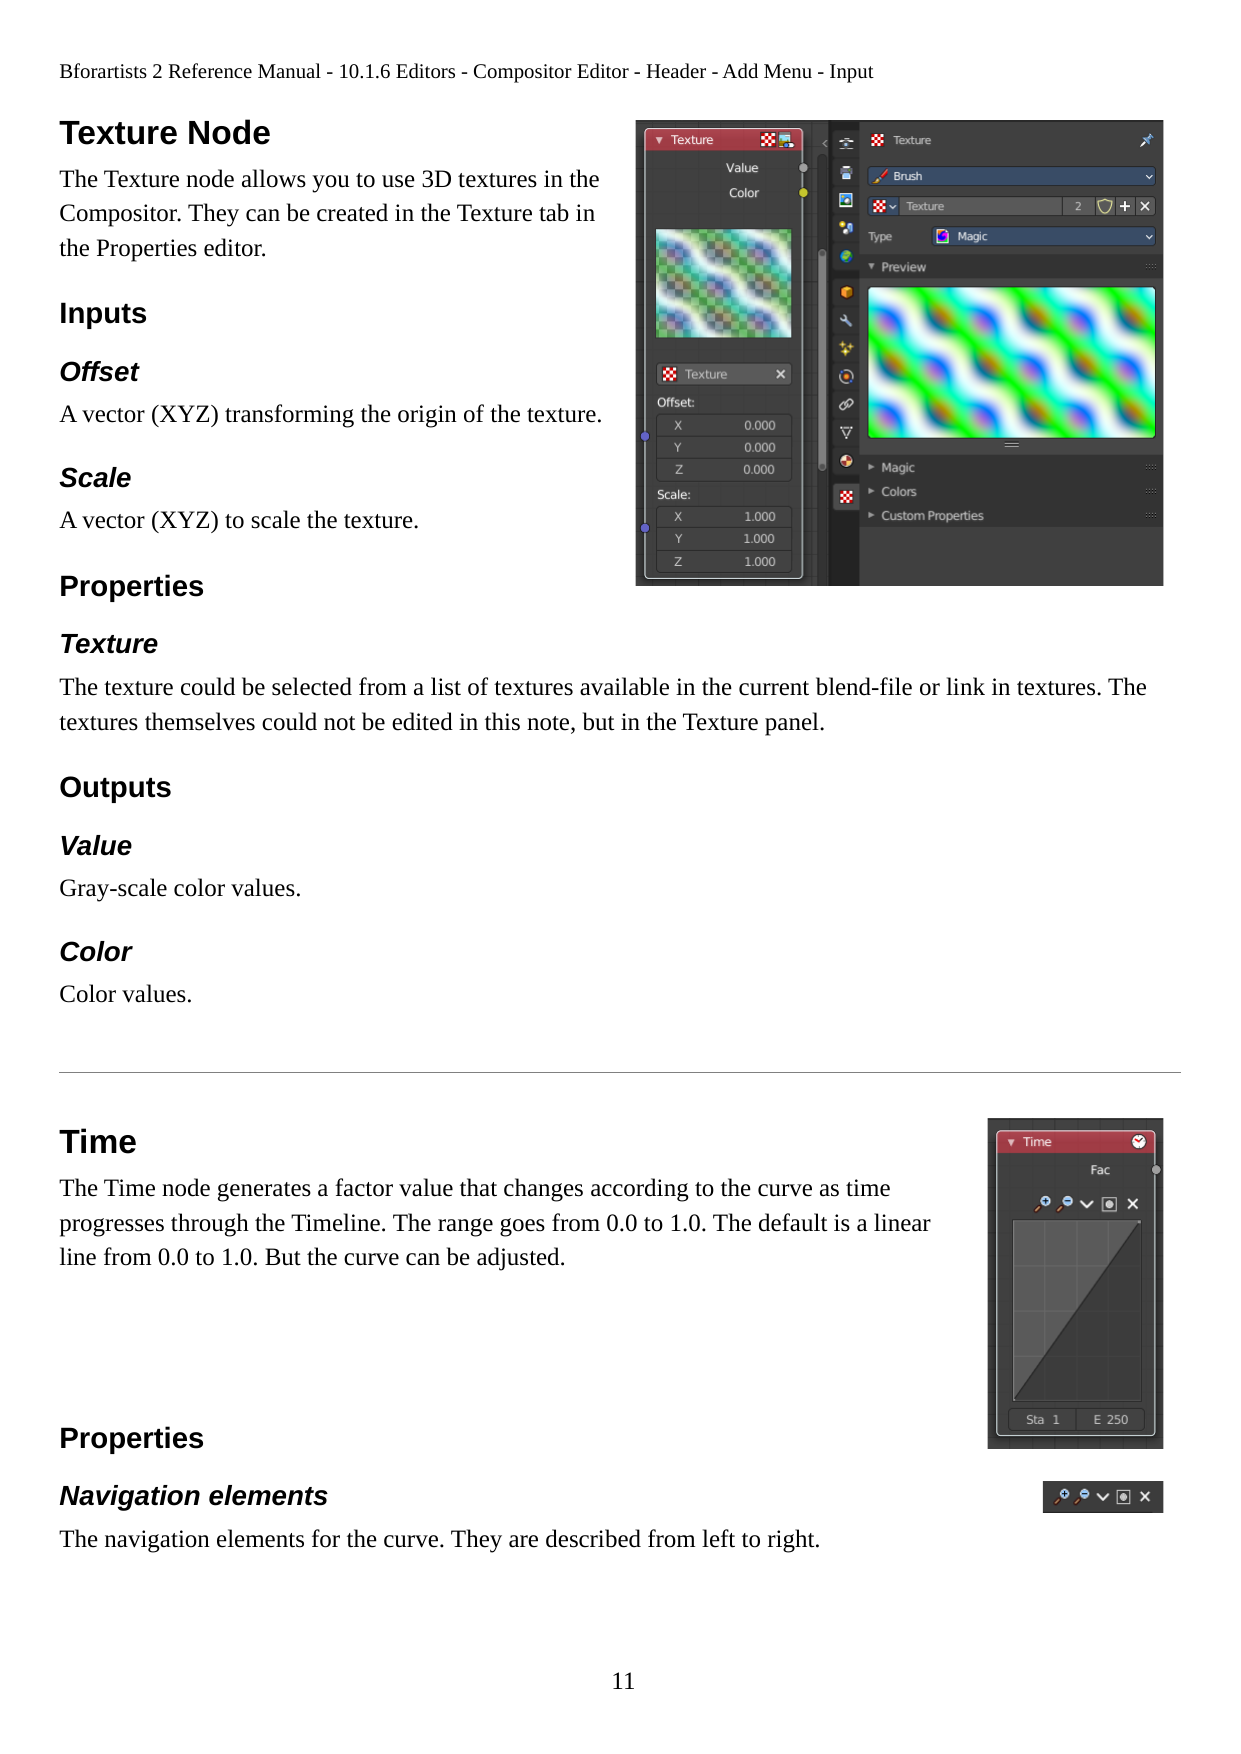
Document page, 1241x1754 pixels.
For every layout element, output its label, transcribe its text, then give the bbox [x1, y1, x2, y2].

picture [1042, 1481, 1164, 1513]
text A vector (XYZ) to scale the texture. [59, 505, 635, 534]
subtitle [1164, 1122, 1181, 1161]
text The Texture node allows you to use 3D textures in the Compositor. They can be created in the Texture tab in the Properties editor. [59, 164, 635, 261]
subtitle Properties [59, 1421, 1181, 1455]
text The Time node generates a factor value that changes according to the curve as time progresses through the Timeline. The range goes from 0.0 to 1.0. The default is a linear line from 0.0 to 1.0. But the curve can be adjusted. [59, 1173, 987, 1271]
text Color values. [59, 979, 1181, 1008]
subtitle [1164, 461, 1181, 493]
picture [635, 120, 1164, 586]
subtitle Value [59, 829, 1181, 861]
subtitle Color [59, 935, 1181, 967]
subtitle Time [59, 1122, 987, 1161]
subtitle Texture Node [59, 113, 1181, 151]
subtitle [1164, 355, 1181, 387]
subtitle [1164, 296, 1181, 330]
subtitle Properties [59, 569, 1181, 603]
subtitle Navigation elements [59, 1480, 1181, 1512]
text The navigation elements for the curve. They are described from left to right. [59, 1524, 1181, 1553]
subtitle Inputs [59, 296, 635, 330]
subtitle Texture [59, 628, 1181, 660]
subtitle Offset [59, 355, 635, 387]
text Gray-scale color values. [59, 873, 1181, 902]
subtitle Scale [59, 461, 635, 493]
text A vector (XYZ) transforming the origin of the texture. [59, 399, 635, 428]
picture [987, 1118, 1164, 1449]
text The texture could be selected from a list of textures available in the current blend-file or link in textures. The textures themselves could not be edited in this note, but in the Texture panel. [59, 672, 1181, 735]
subtitle Outputs [59, 770, 1181, 804]
